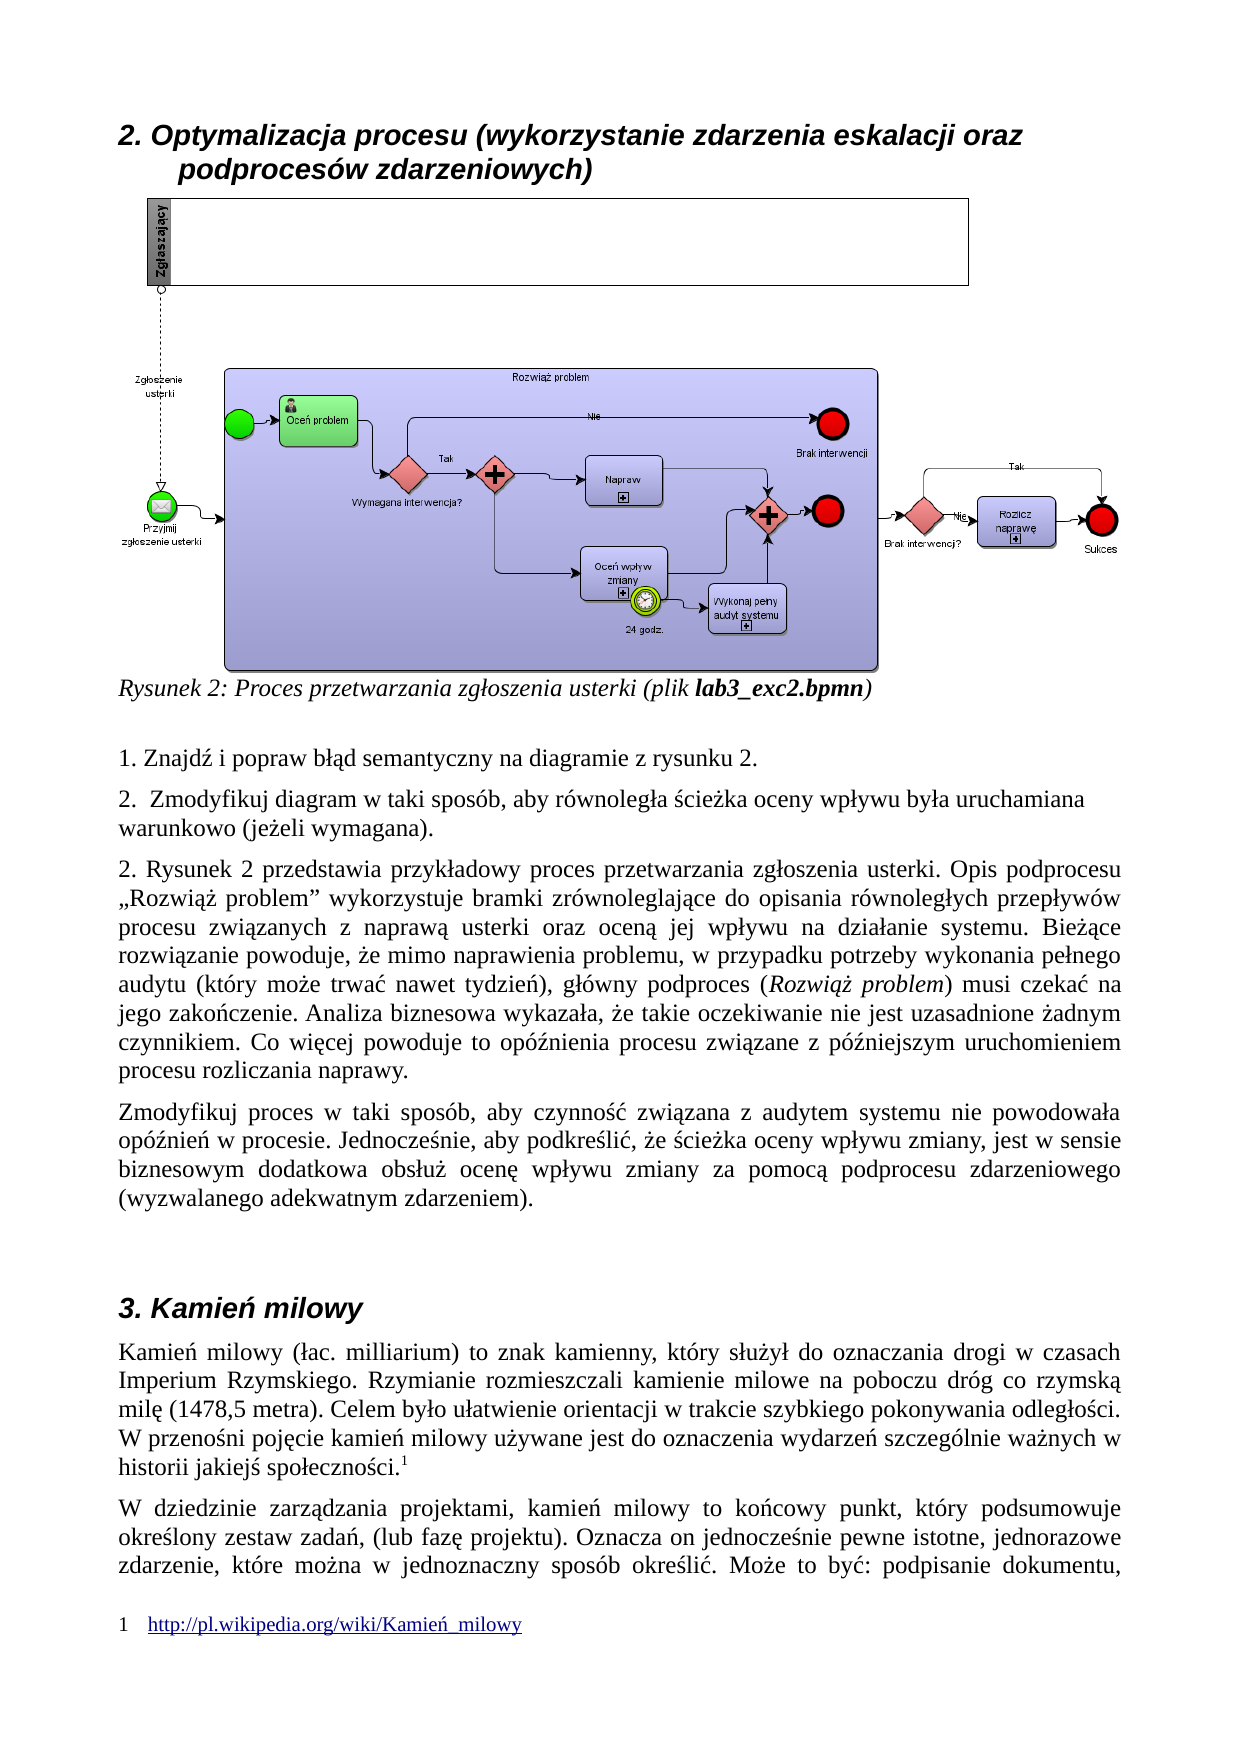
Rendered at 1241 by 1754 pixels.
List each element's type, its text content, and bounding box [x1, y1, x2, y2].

text 1. Znajdź i popraw błąd semantyczny na diagramie z rysunku 2. [118, 743, 1122, 772]
text Kamień milowy (łac. milliarium) to znak kamienny, który służył do oznaczania drogi w czasach Imperium Rzymskiego. Rzymianie rozmieszczali kamienie milowe na poboczu dróg co rzymską milę (1478,5 metra). Celem było ułatwienie orientacji w trakcie szybkiego pokonywania odległości. W przenośni pojęcie kamień milowy używane jest do oznaczenia wydarzeń szczególnie ważnych w historii jakiejś społeczności. [118, 1337, 1122, 1480]
text 2. Zmodyfikuj diagram w taki sposób, aby równoległa ścieżka oceny wpływu była uruchamiana warunkowo (jeżeli wymagana). [118, 784, 1122, 842]
text 2. Rysunek 2 przedstawia przykładowy proces przetwarzania zgłoszenia usterki. Opis podprocesu „Rozwiąż problem” wykorzystuje bramki zrównoleglające do opisania równoległych przepływów procesu związanych z naprawą usterki oraz oceną jej wpływu na działanie systemu. Bieżące rozwiązanie powoduje, że mimo naprawienia problemu, w przypadku potrzeby wykonania pełnego audytu (który może trwać nawet tydzień), główny podproces (Rozwiąż problem) musi czekać na jego zakończenie. Analiza biznesowa wykazała, że takie oczekiwanie nie jest uzasadnione żadnym czynnikiem. Co więcej powoduje to opóźnienia procesu związane z późniejszym uruchomieniem procesu rozliczania naprawy. [118, 854, 1122, 1084]
text Zmodyfikuj proces w taki sposób, aby czynność związana z audytem systemu nie powodowała opóźnień w procesie. Jednocześnie, aby podkreślić, że ścieżka oceny wpływu zmiany, jest w sensie biznesowym dodatkowa obsłuż ocenę wpływu zmiany za pomocą podprocesu zdarzeniowego (wyzwalanego adekwatnym zdarzeniem). [118, 1097, 1122, 1212]
text W dziedzinie zarządzania projektami, kamień milowy to końcowy punkt, który podsumowuje określony zestaw zadań, (lub fazę projektu). Oznacza on jednocześnie pewne istotne, jednorazowe zdarzenie, które można w jednoznaczny sposób określić. Może to być: podpisanie dokumentu, [118, 1493, 1122, 1579]
text http://pl.wikipedia.org/wiki/Kamień_milowy [118, 1612, 1122, 1636]
text Rysunek 2: Proces przetwarzania zgłoszenia usterki (plik lab3_exc2.bpmn) [118, 674, 1122, 702]
subtitle 2. Optymalizacja procesu (wykorzystanie zdarzenia eskalacji oraz podprocesów zdarzeniowych) [118, 118, 1122, 185]
subtitle 3. Kamień milowy [118, 1291, 1122, 1324]
